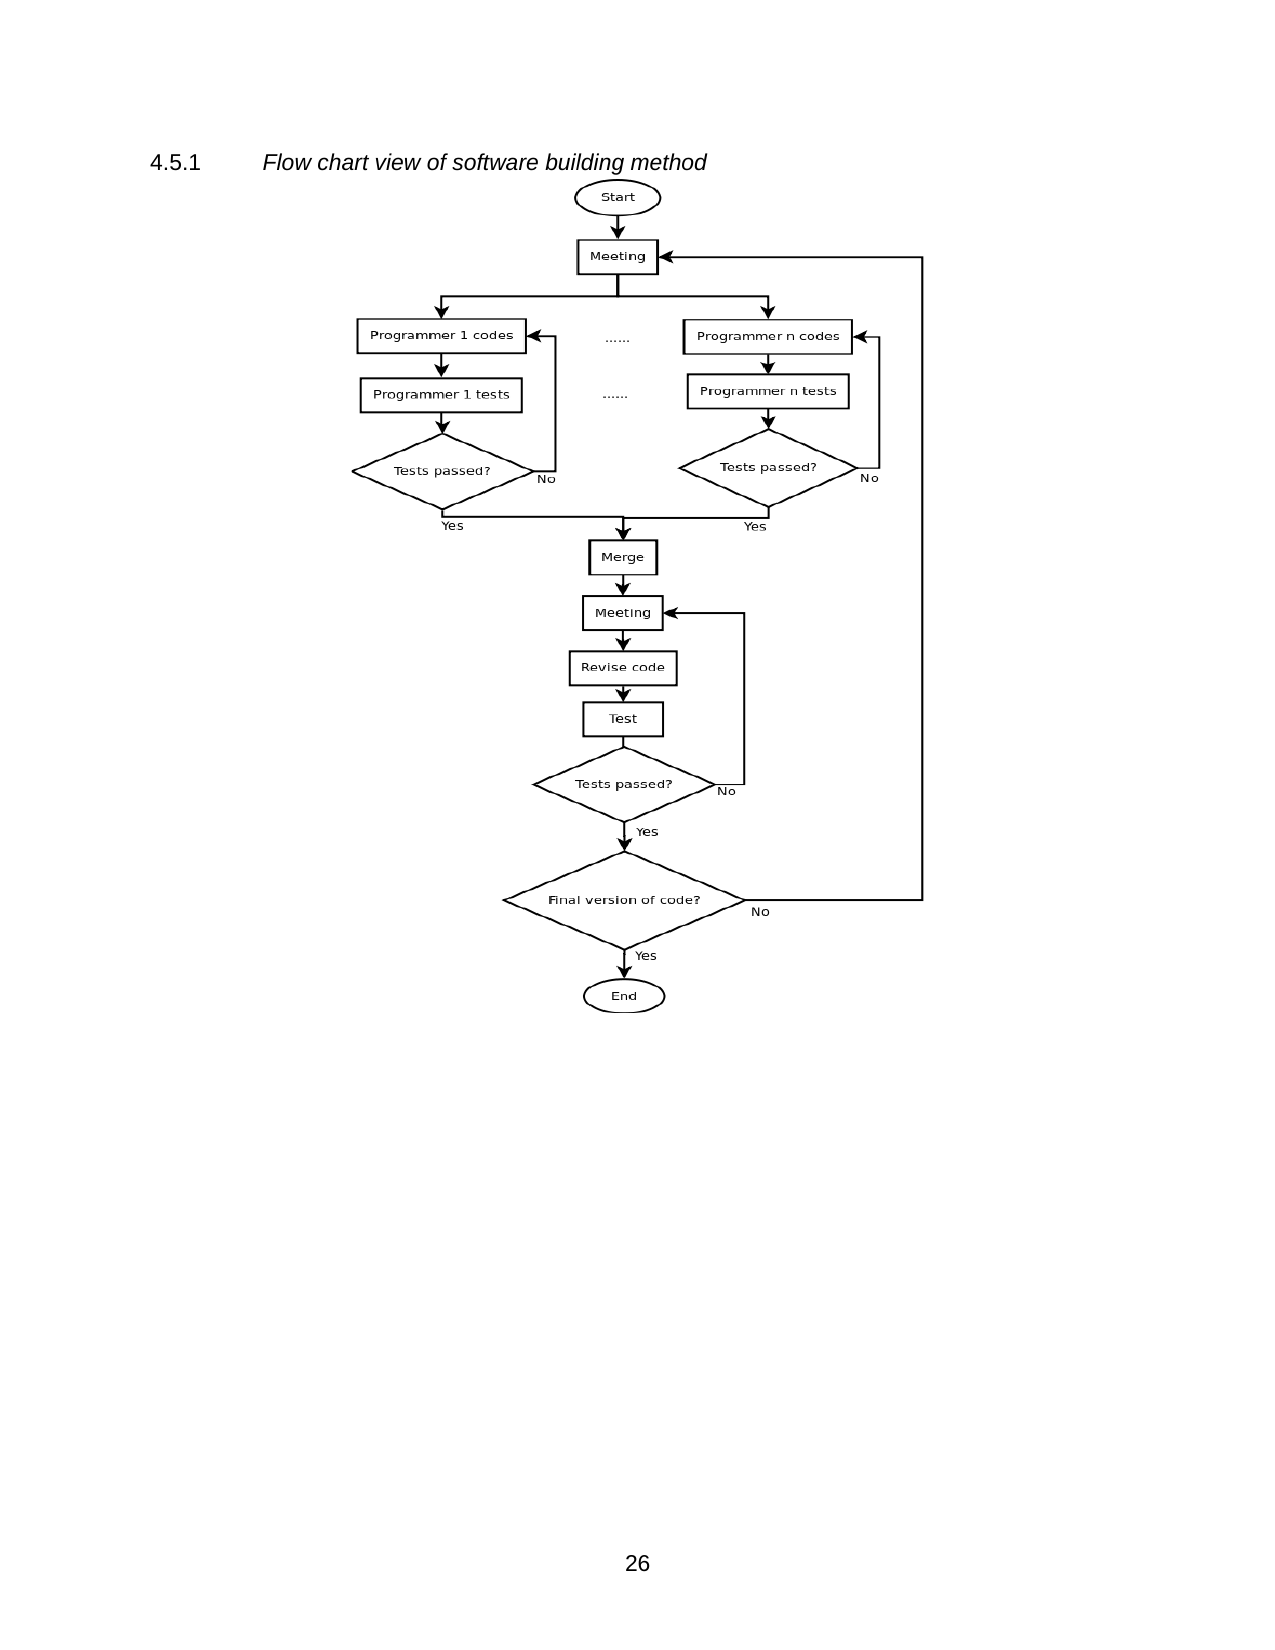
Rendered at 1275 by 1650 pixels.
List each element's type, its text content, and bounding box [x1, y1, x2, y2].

picture [351, 179, 924, 1013]
text 4.5.1 Flow chart view of software building method [150, 150, 1125, 176]
